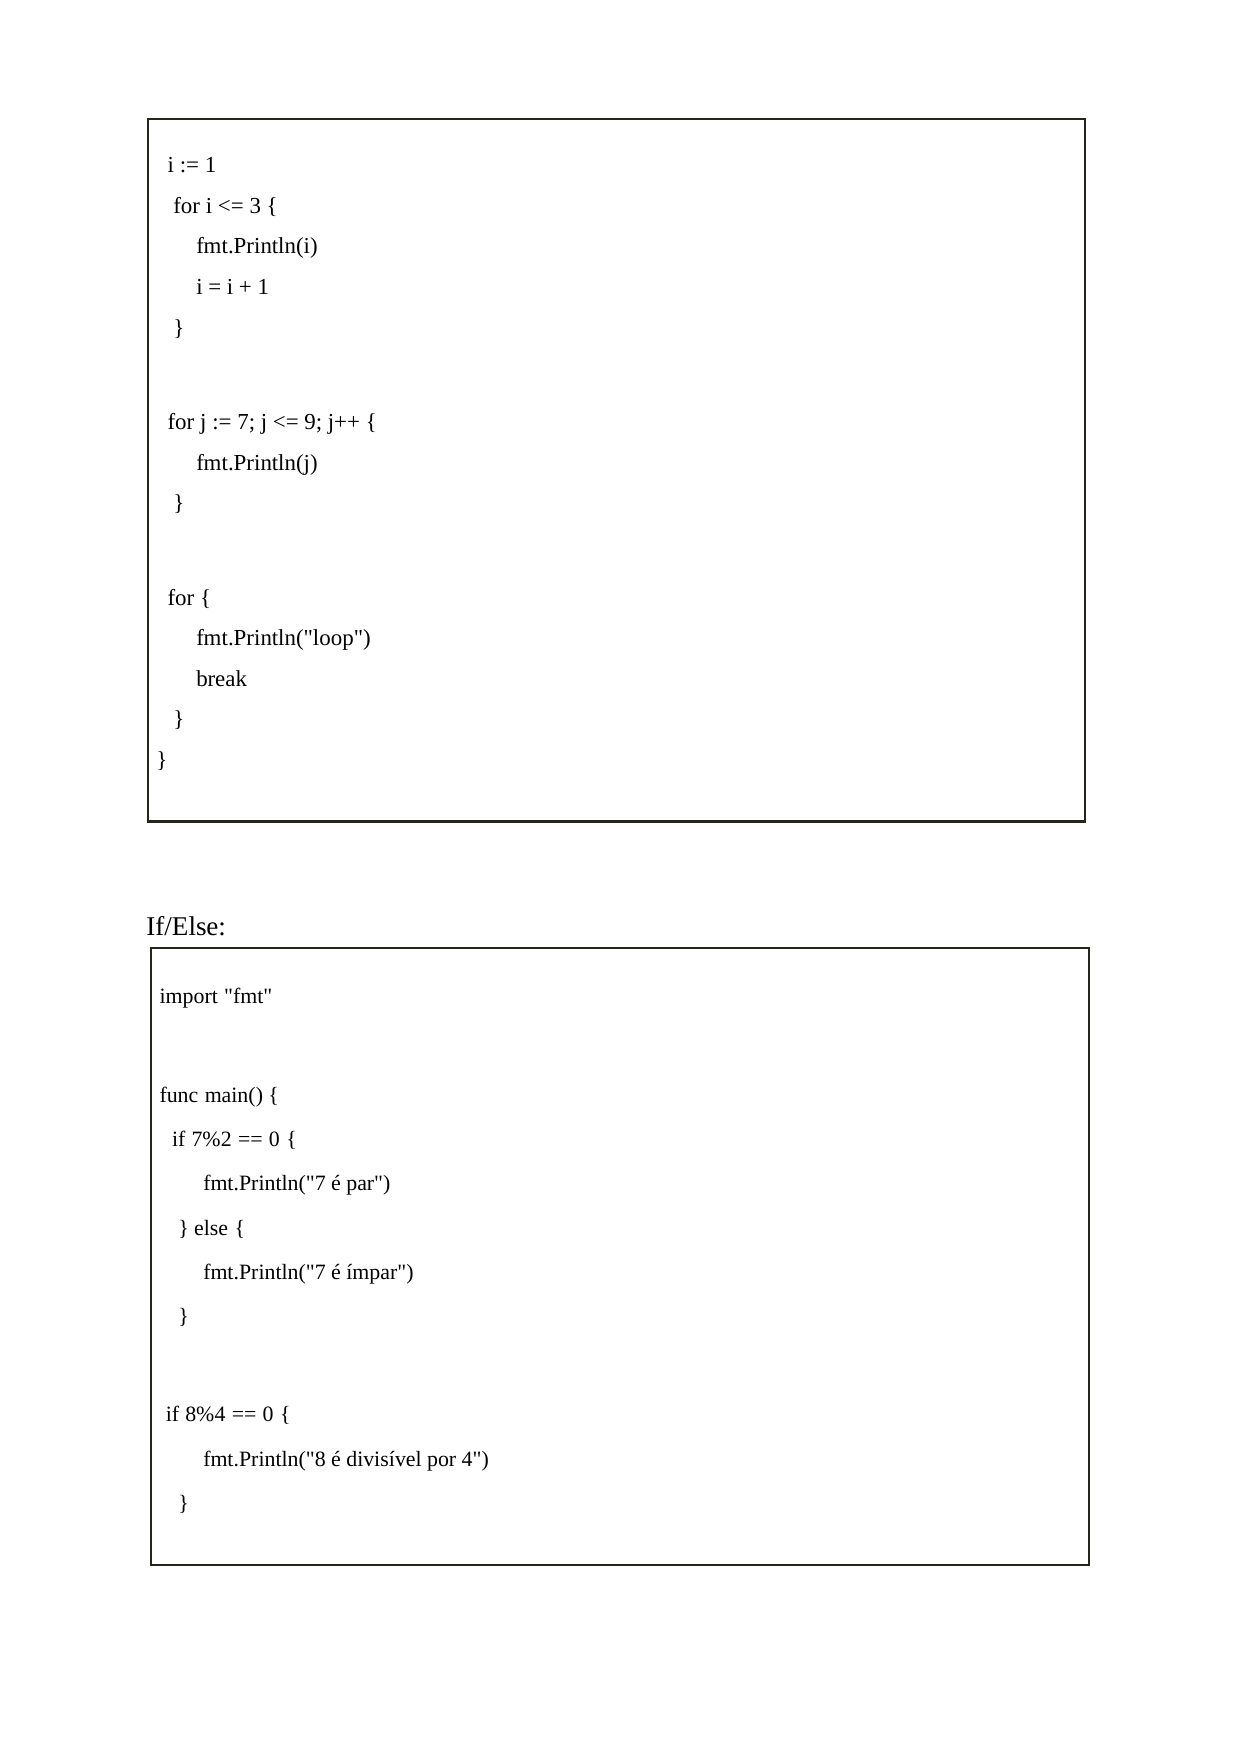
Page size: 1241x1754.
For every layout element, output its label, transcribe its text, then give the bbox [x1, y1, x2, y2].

table_header import "fmt" func main() { if 7%2 == 0 { fmt.Println("7 é par") } else { fmt.Println("7 é ímpar") } if 8%4 == 0 { fmt.Println("8 é divisível por 4") } [152, 949, 1088, 1564]
table_header i := 1 for i <= 3 { fmt.Println(i) i = i + 1 } for j := 7; j <= 9; j++ { fmt.Println(j) } for { fmt.Println("loop") break } } [149, 120, 1084, 820]
text If/Else: [118, 910, 1122, 941]
